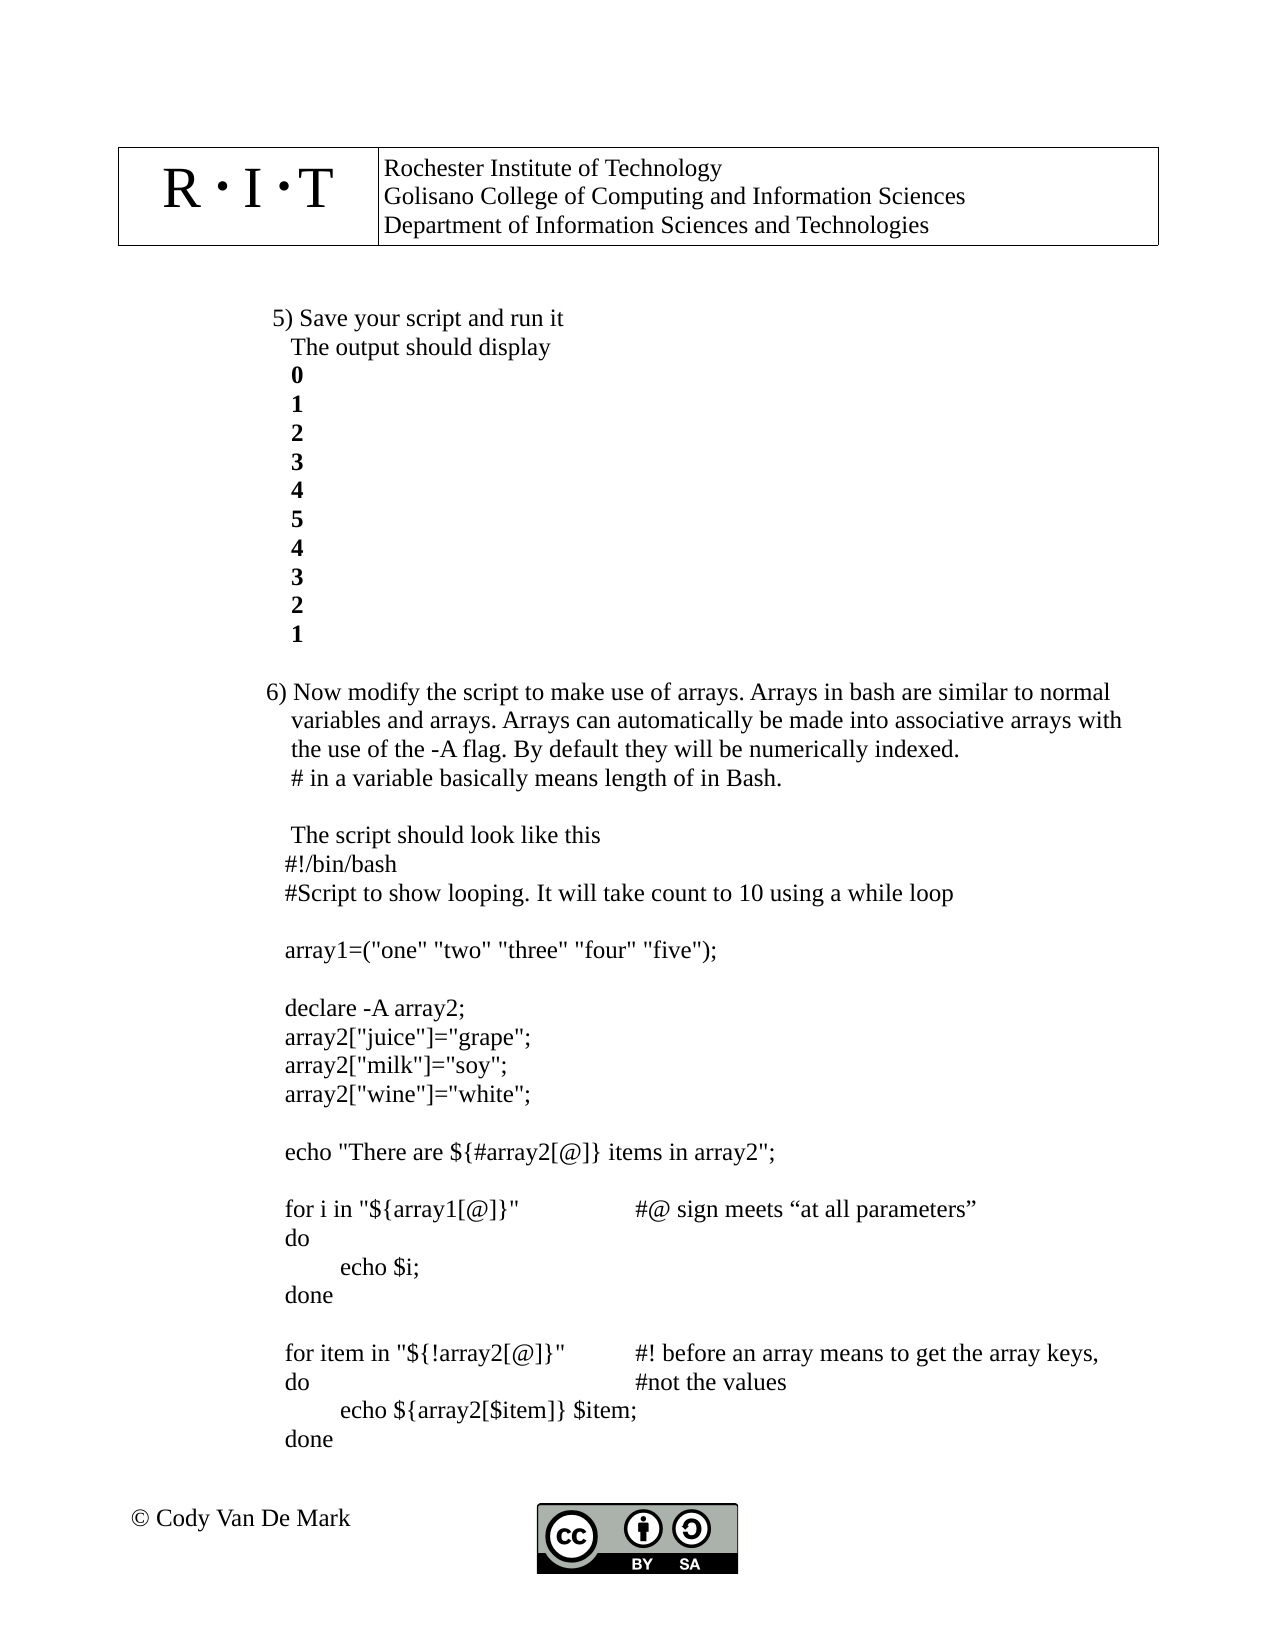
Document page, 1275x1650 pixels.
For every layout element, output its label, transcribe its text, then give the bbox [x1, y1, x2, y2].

text array2["juice"]="grape"; [118, 1022, 1157, 1051]
text for i in "${array1[@]}" #@ sign meets “at all parameters” [118, 1194, 1157, 1223]
text array2["milk"]="soy"; [118, 1051, 1157, 1079]
text echo ${array2[$item]} $item; [118, 1396, 1157, 1424]
text 1 [118, 389, 1157, 418]
text 5) Save your script and run it The output should display 0 [118, 303, 1157, 389]
text done [118, 1424, 1157, 1453]
text declare -A array2; [118, 993, 1157, 1022]
text 1 6) Now modify the script to make use of arrays. Arrays in bash are similar to normal variables and arrays. Arrays can automatically be made into associative arrays with the use of the -A flag. By default they will be numerically indexed. # in a variable basically means length of in Bash. The script should look like this #!/bin/bash [118, 619, 1157, 878]
text done [118, 1281, 1157, 1309]
text 3 [118, 447, 1157, 476]
text do [118, 1223, 1157, 1252]
text array1=("one" "two" "three" "four" "five"); [118, 936, 1157, 964]
text echo $i; [118, 1252, 1157, 1281]
text 3 [118, 562, 1157, 591]
text do #not the values [118, 1367, 1157, 1396]
text 5 [118, 504, 1157, 533]
text 2 [118, 591, 1157, 619]
text echo "There are ${#array2[@]} items in array2"; [118, 1137, 1157, 1166]
text for item in "${!array2[@]}" #! before an array means to get the array keys, [118, 1338, 1157, 1367]
text #Script to show looping. It will take count to 10 using a while loop [118, 878, 1157, 907]
text array2["wine"]="white"; [118, 1079, 1157, 1108]
text 4 [118, 533, 1157, 562]
text 2 [118, 418, 1157, 447]
picture [536, 1503, 739, 1574]
text 4 [118, 476, 1157, 504]
